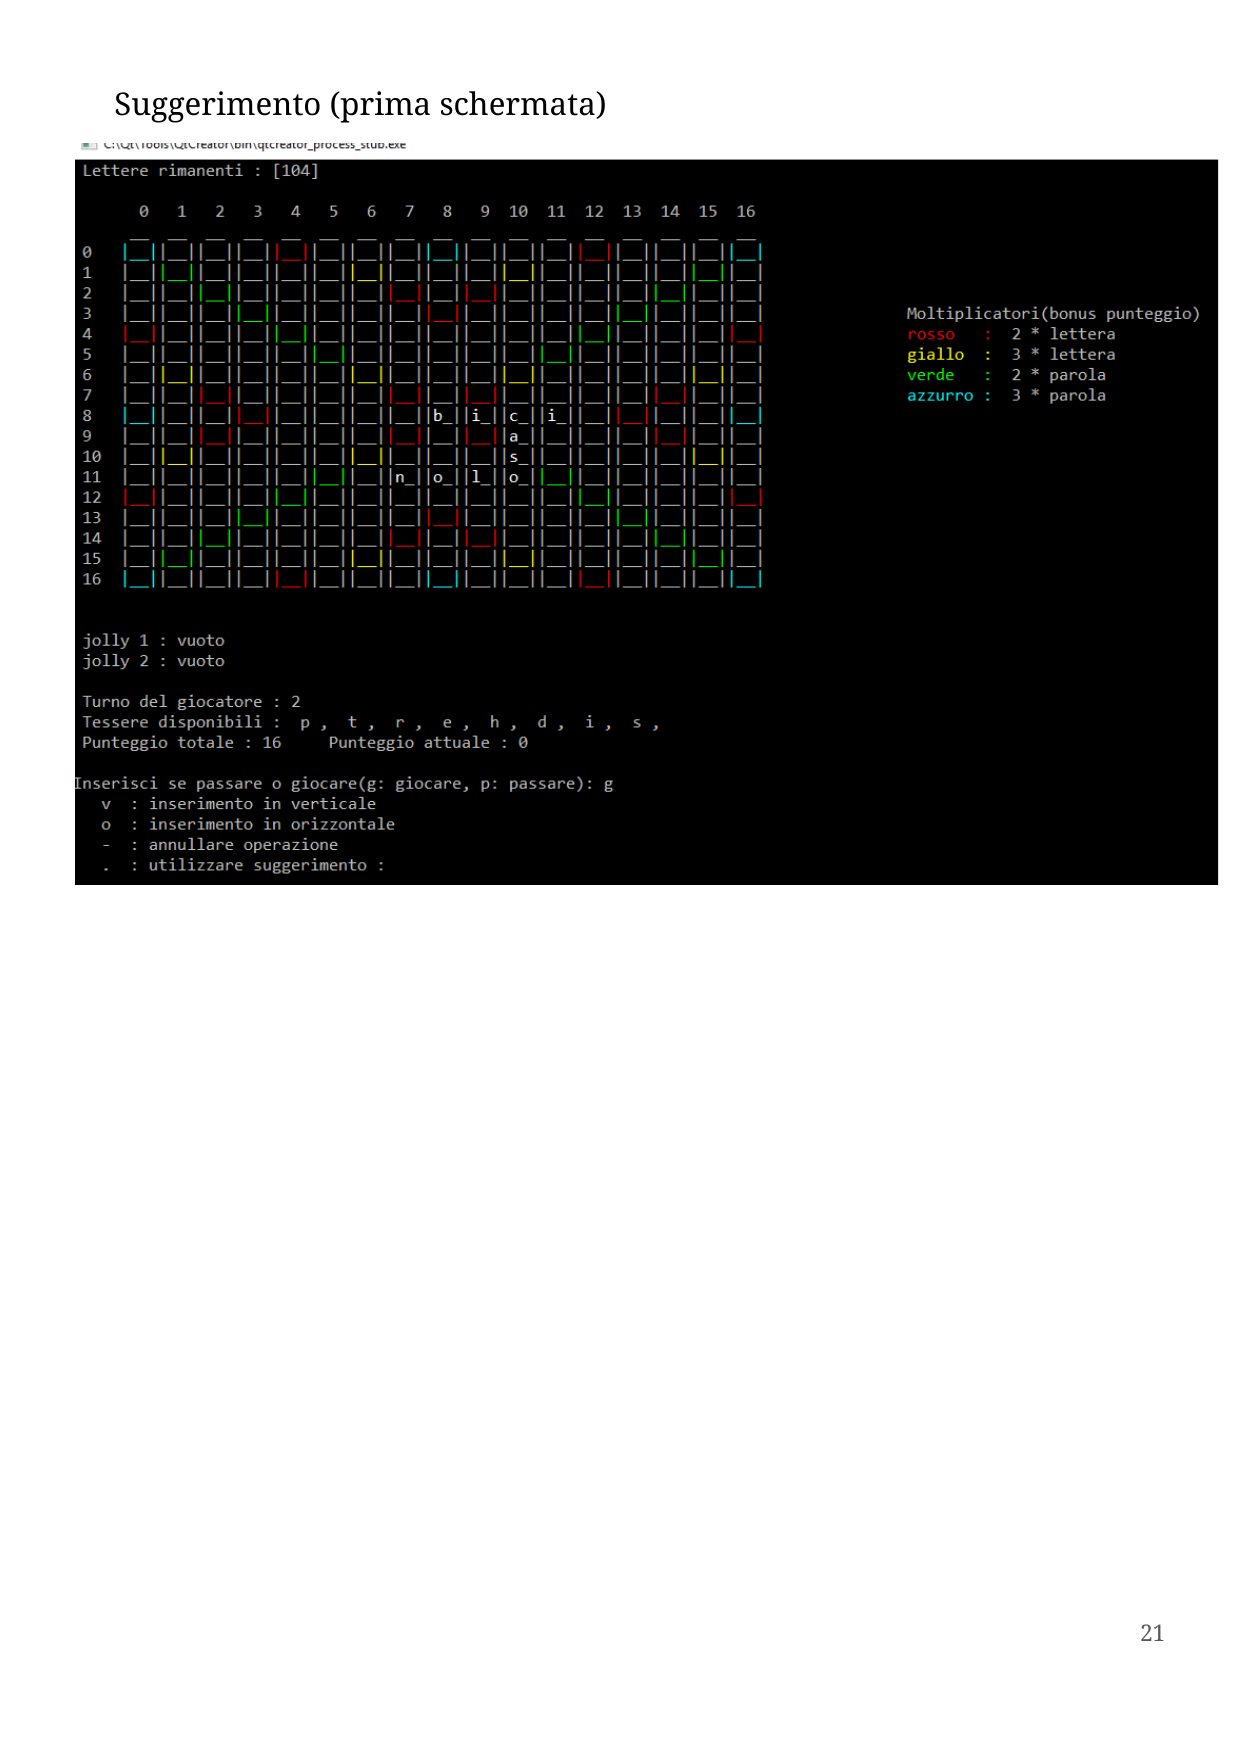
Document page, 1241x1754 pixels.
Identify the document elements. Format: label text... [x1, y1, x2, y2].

text Suggerimento (prima schermata) [75, 75, 1165, 143]
